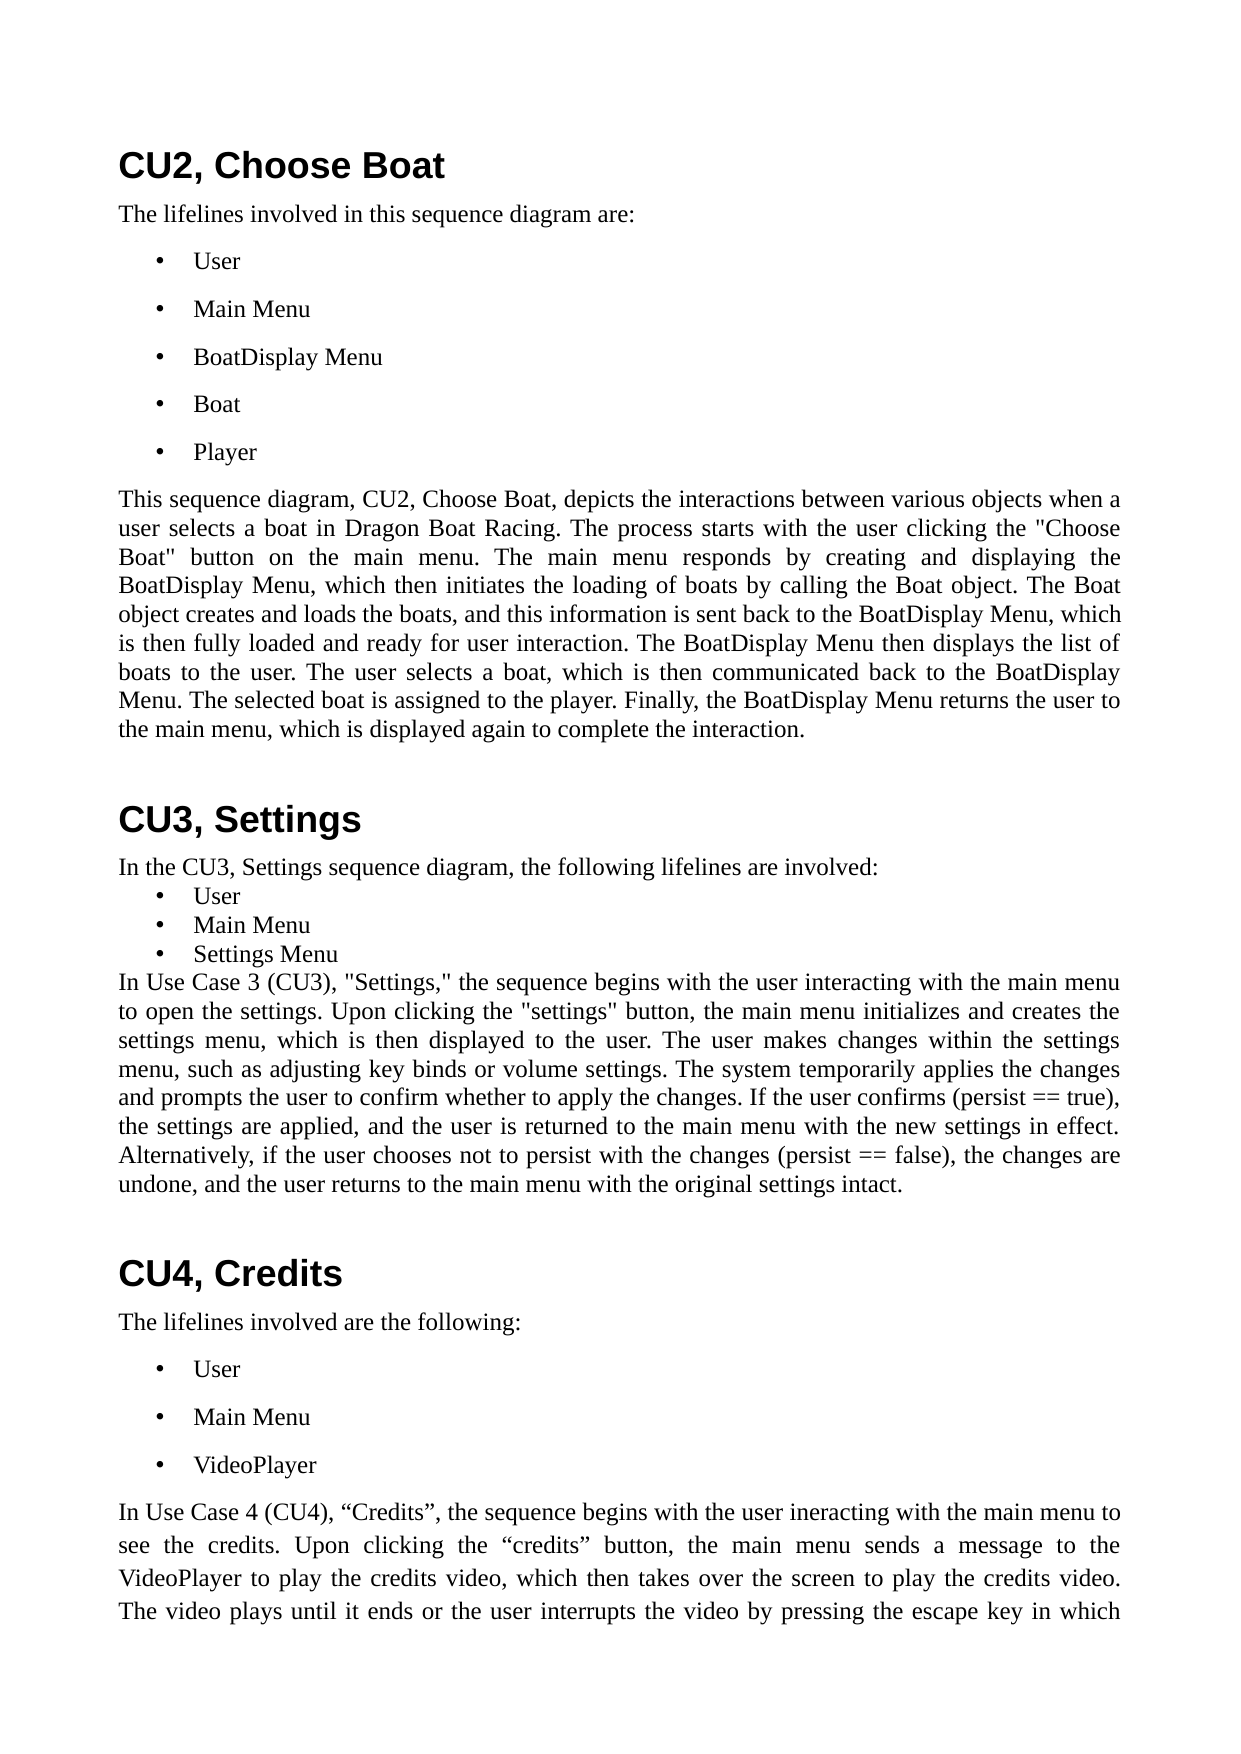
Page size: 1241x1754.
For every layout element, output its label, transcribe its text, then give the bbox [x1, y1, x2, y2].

text This sequence diagram, CU2, Choose Boat, depicts the interactions between various objects when a user selects a boat in Dragon Boat Racing. The process starts with the user clicking the "Choose Boat" button on the main menu. The main menu responds by creating and displaying the BoatDisplay Menu, which then initiates the loading of boats by calling the Boat object. The Boat object creates and loads the boats, and this information is sent back to the BoatDisplay Menu, which is then fully loaded and ready for user interaction. The BoatDisplay Menu then displays the list of boats to the user. The user selects a boat, which is then communicated back to the BoatDisplay Menu. The selected boat is assigned to the player. Finally, the BoatDisplay Menu returns the user to the main menu, which is displayed again to complete the interaction. [118, 484, 1122, 743]
text In the CU3, Settings sequence diagram, the following lifelines are involved: [118, 852, 1122, 881]
list Main Menu [156, 910, 1122, 939]
list Main Menu [156, 1402, 1122, 1431]
list BoatDisplay Menu [156, 342, 1122, 370]
list User [156, 246, 1122, 275]
text The lifelines involved in this sequence diagram are: [118, 199, 1122, 227]
list Player [156, 437, 1122, 466]
subtitle CU4, Credits [118, 1251, 1122, 1294]
text The lifelines involved are the following: [118, 1307, 1122, 1336]
text In Use Case 3 (CU3), "Settings," the sequence begins with the user interacting with the main menu to open the settings. Upon clicking the "settings" button, the main menu initializes and creates the settings menu, which is then displayed to the user. The user makes changes within the settings menu, such as adjusting key binds or volume settings. The system temporarily applies the changes and prompts the user to confirm whether to apply the changes. If the user confirms (persist == true), the settings are applied, and the user is returned to the main menu with the new settings in effect. Alternatively, if the user chooses not to persist with the changes (persist == false), the changes are undone, and the user returns to the main menu with the original settings intact. [118, 967, 1122, 1197]
list Settings Menu [156, 939, 1122, 967]
list VideoPlayer [156, 1450, 1122, 1478]
list User [156, 881, 1122, 910]
list Main Menu [156, 294, 1122, 323]
list Boat [156, 389, 1122, 418]
subtitle CU2, Choose Boat [118, 143, 1122, 186]
text In Use Case 4 (CU4), “Credits”, the sequence begins with the user ineracting with the main menu to see the credits. Upon clicking the “credits” button, the main menu sends a message to the VideoPlayer to play the credits video, which then takes over the screen to play the credits video. The video plays until it ends or the user interrupts the video by pressing the escape key in which [118, 1497, 1122, 1625]
subtitle CU3, Settings [118, 797, 1122, 840]
list User [156, 1354, 1122, 1383]
